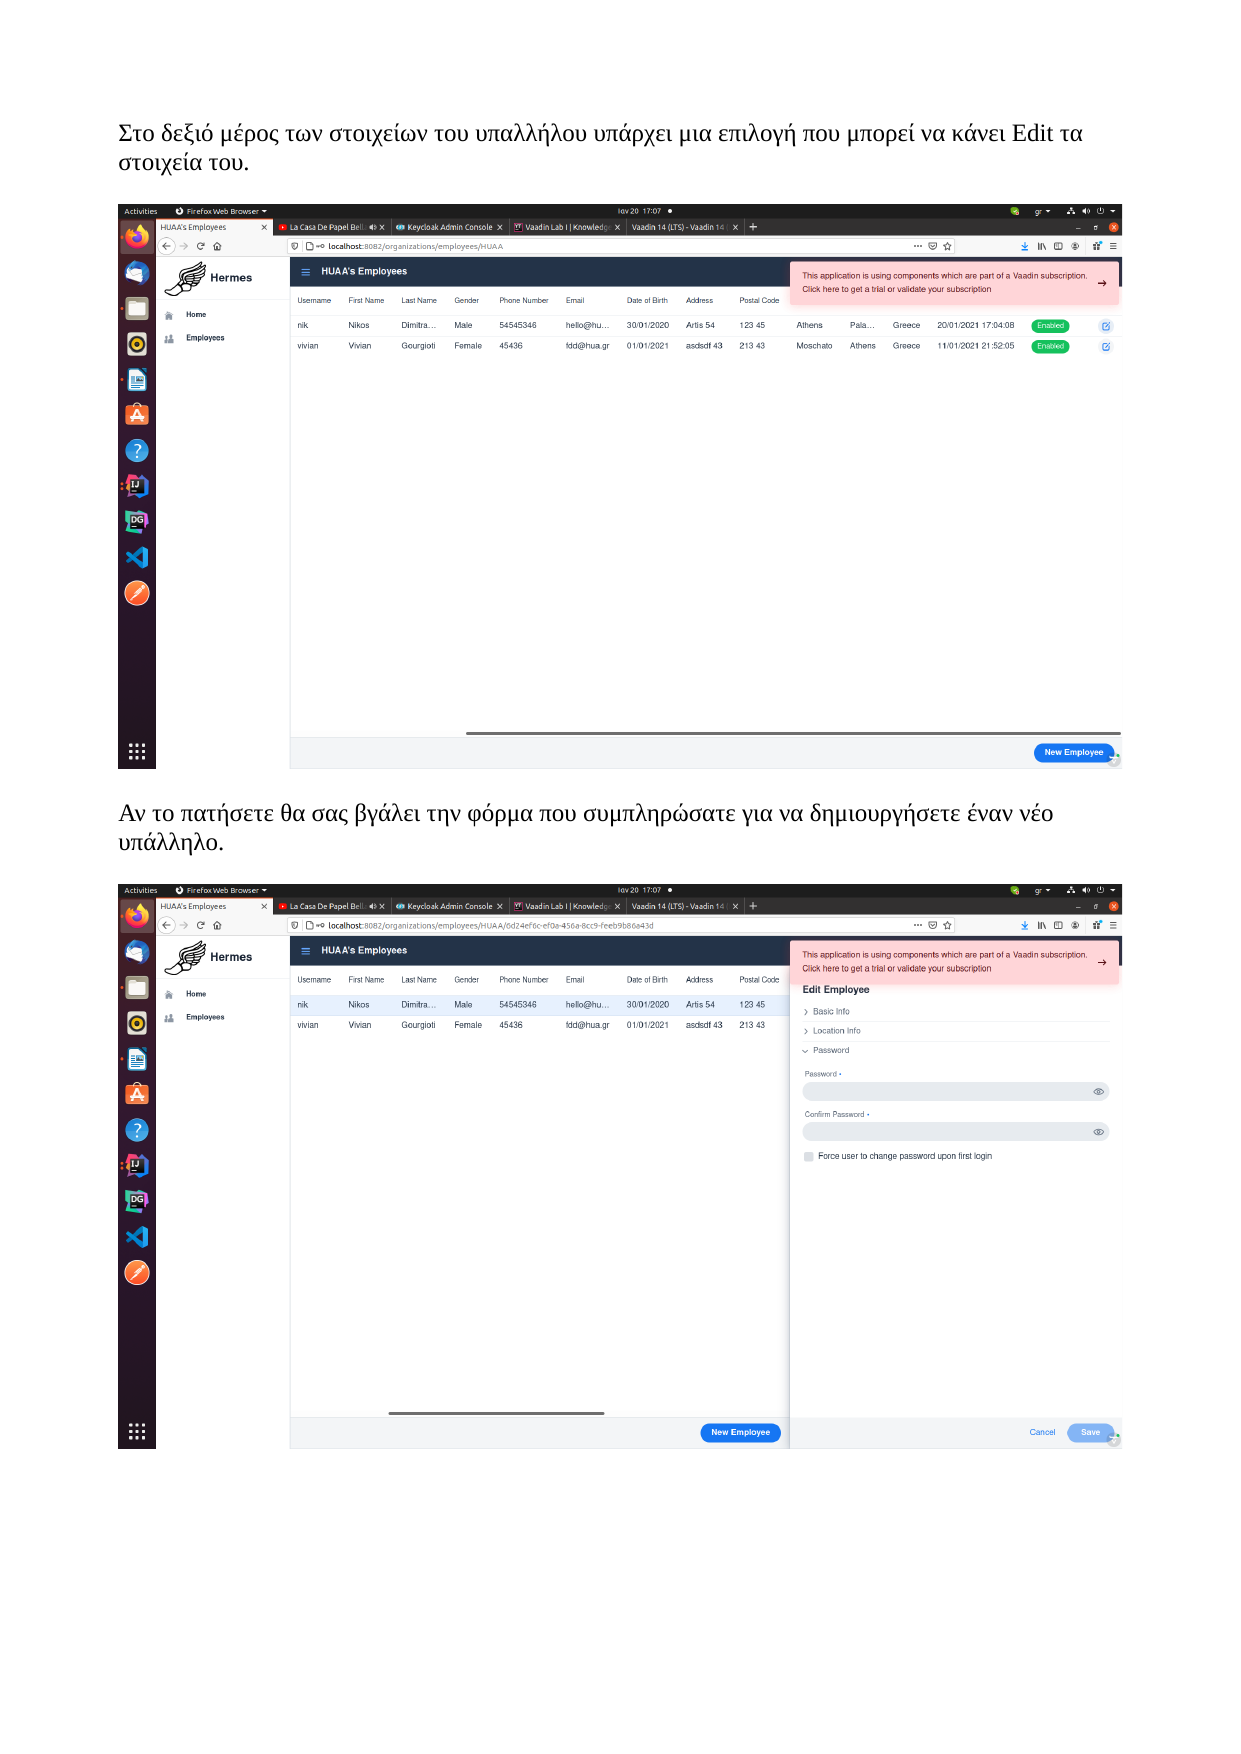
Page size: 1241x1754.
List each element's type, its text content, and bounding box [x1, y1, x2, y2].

picture [118, 204, 1123, 769]
text Στο δεξιό μέρος των στοιχείων του υπαλλήλου υπάρχει μια επιλογή που μπορεί να κάνει Edit τα στοιχεία του. [118, 118, 1122, 176]
picture [118, 884, 1123, 1449]
text Αν το πατήσετε θα σας βγάλει την φόρμα που συμπληρώσατε για να δημιουργήσετε έναν νέο υπάλληλο. [118, 798, 1122, 855]
